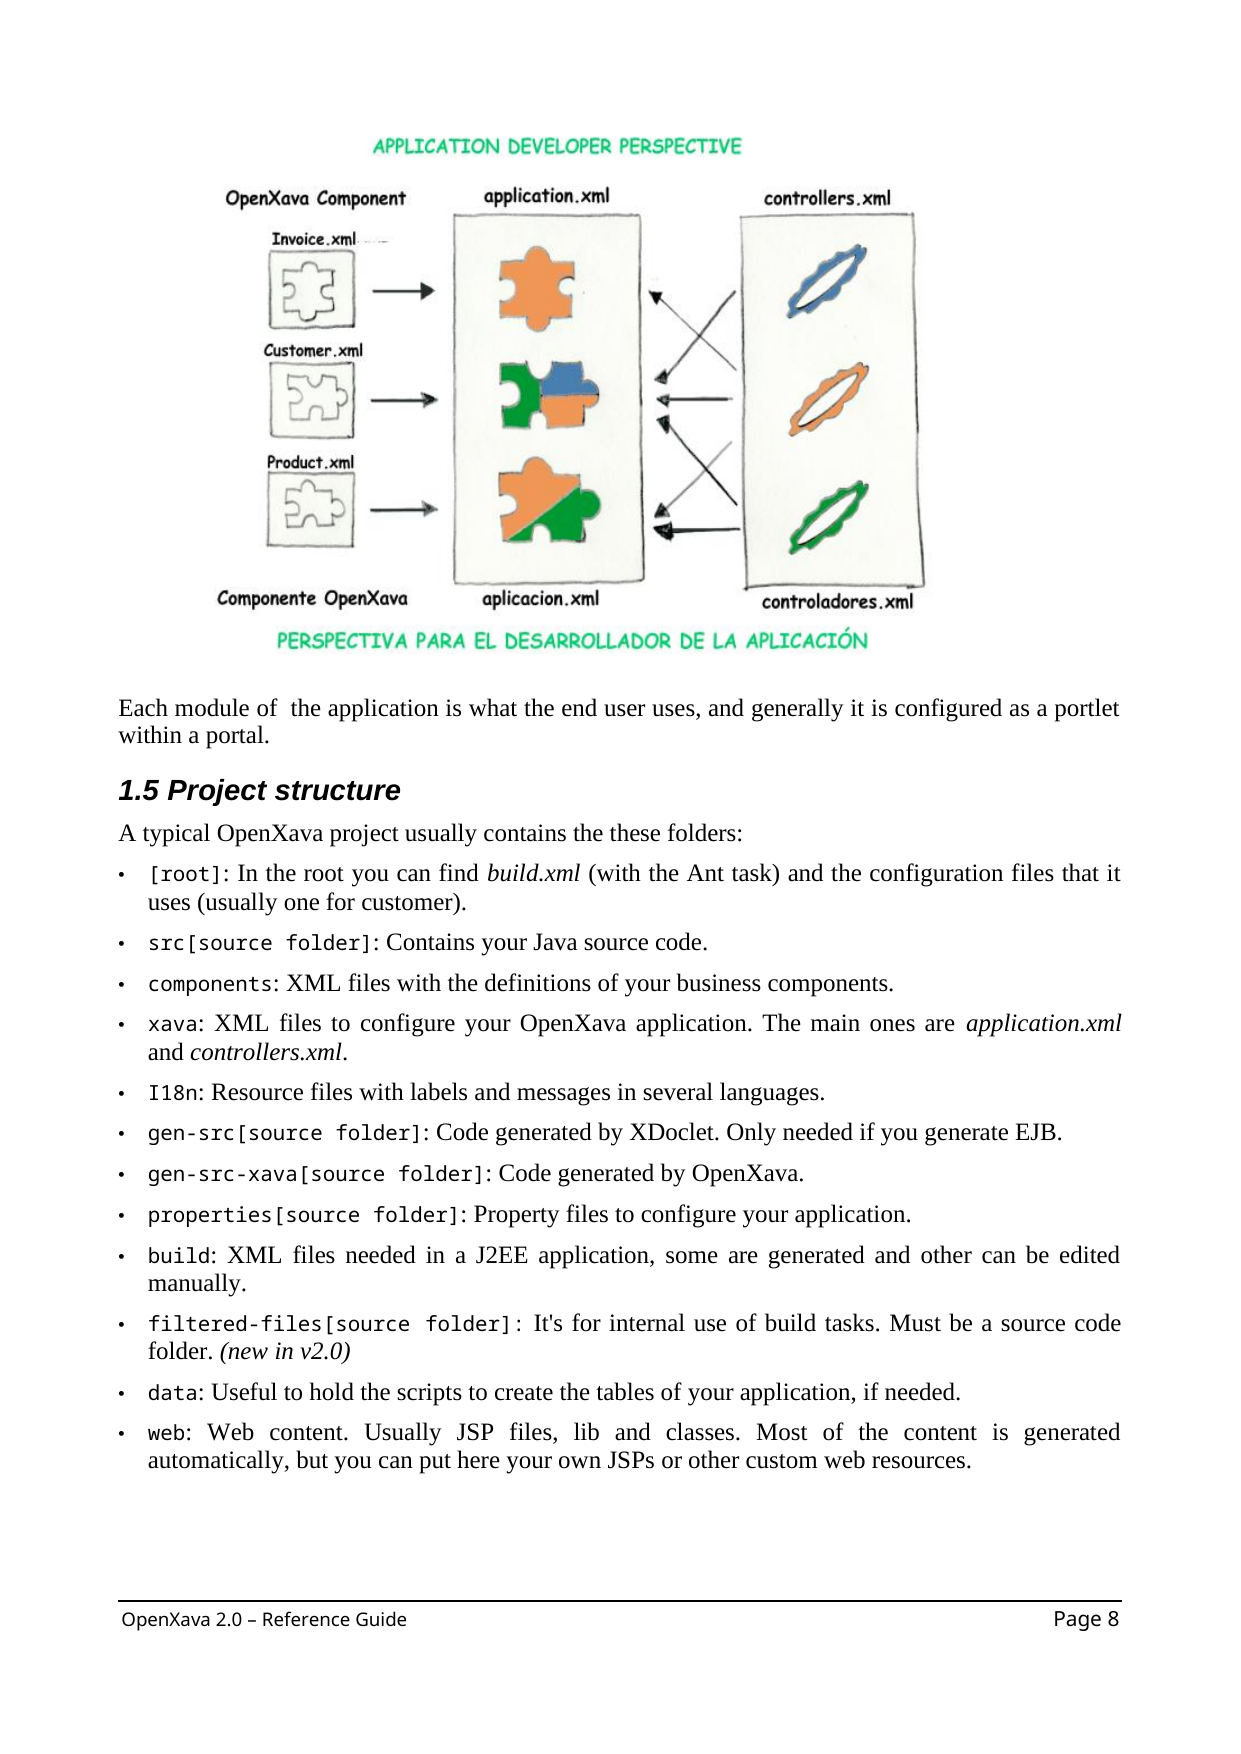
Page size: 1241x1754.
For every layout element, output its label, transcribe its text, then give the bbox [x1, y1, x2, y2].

list src[source folder]: Contains your Java source code. [118, 928, 1122, 956]
list I18n: Resource files with labels and messages in several languages. [118, 1078, 1122, 1106]
list components: XML files with the definitions of your business components. [118, 969, 1122, 997]
list xava: XML files to configure your OpenXava application. The main ones are application.xml and controllers.xml. [118, 1009, 1122, 1065]
list filtered-files[source folder]: It's for internal use of build tasks. Must be a source code folder. (new in v2.0) [118, 1309, 1122, 1365]
list properties[source folder]: Property files to configure your application. [118, 1200, 1122, 1228]
list gen-src-xava[source folder]: Code generated by OpenXava. [118, 1159, 1122, 1187]
text Each module of the application is what the end user uses, and generally it is configured as a portlet within a portal. [118, 694, 1122, 749]
list [root]: In the root you can find build.xml (with the Ant task) and the configuration files that it uses (usually one for customer). [118, 859, 1122, 915]
list gen-src[source folder]: Code generated by XDoclet. Only needed if you generate EJB. [118, 1118, 1122, 1147]
picture [205, 118, 991, 654]
subtitle Project structure [118, 774, 1122, 807]
list data: Useful to hold the scripts to create the tables of your application, if needed. [118, 1378, 1122, 1406]
list build: XML files needed in a J2EE application, some are generated and other can be edited manually. [118, 1241, 1122, 1297]
list web: Web content. Usually JSP files, lib and classes. Most of the content is generated automatically, but you can put here your own JSPs or other custom web resources. [118, 1418, 1122, 1474]
text A typical OpenXava project usually contains the these folders: [118, 819, 1122, 847]
